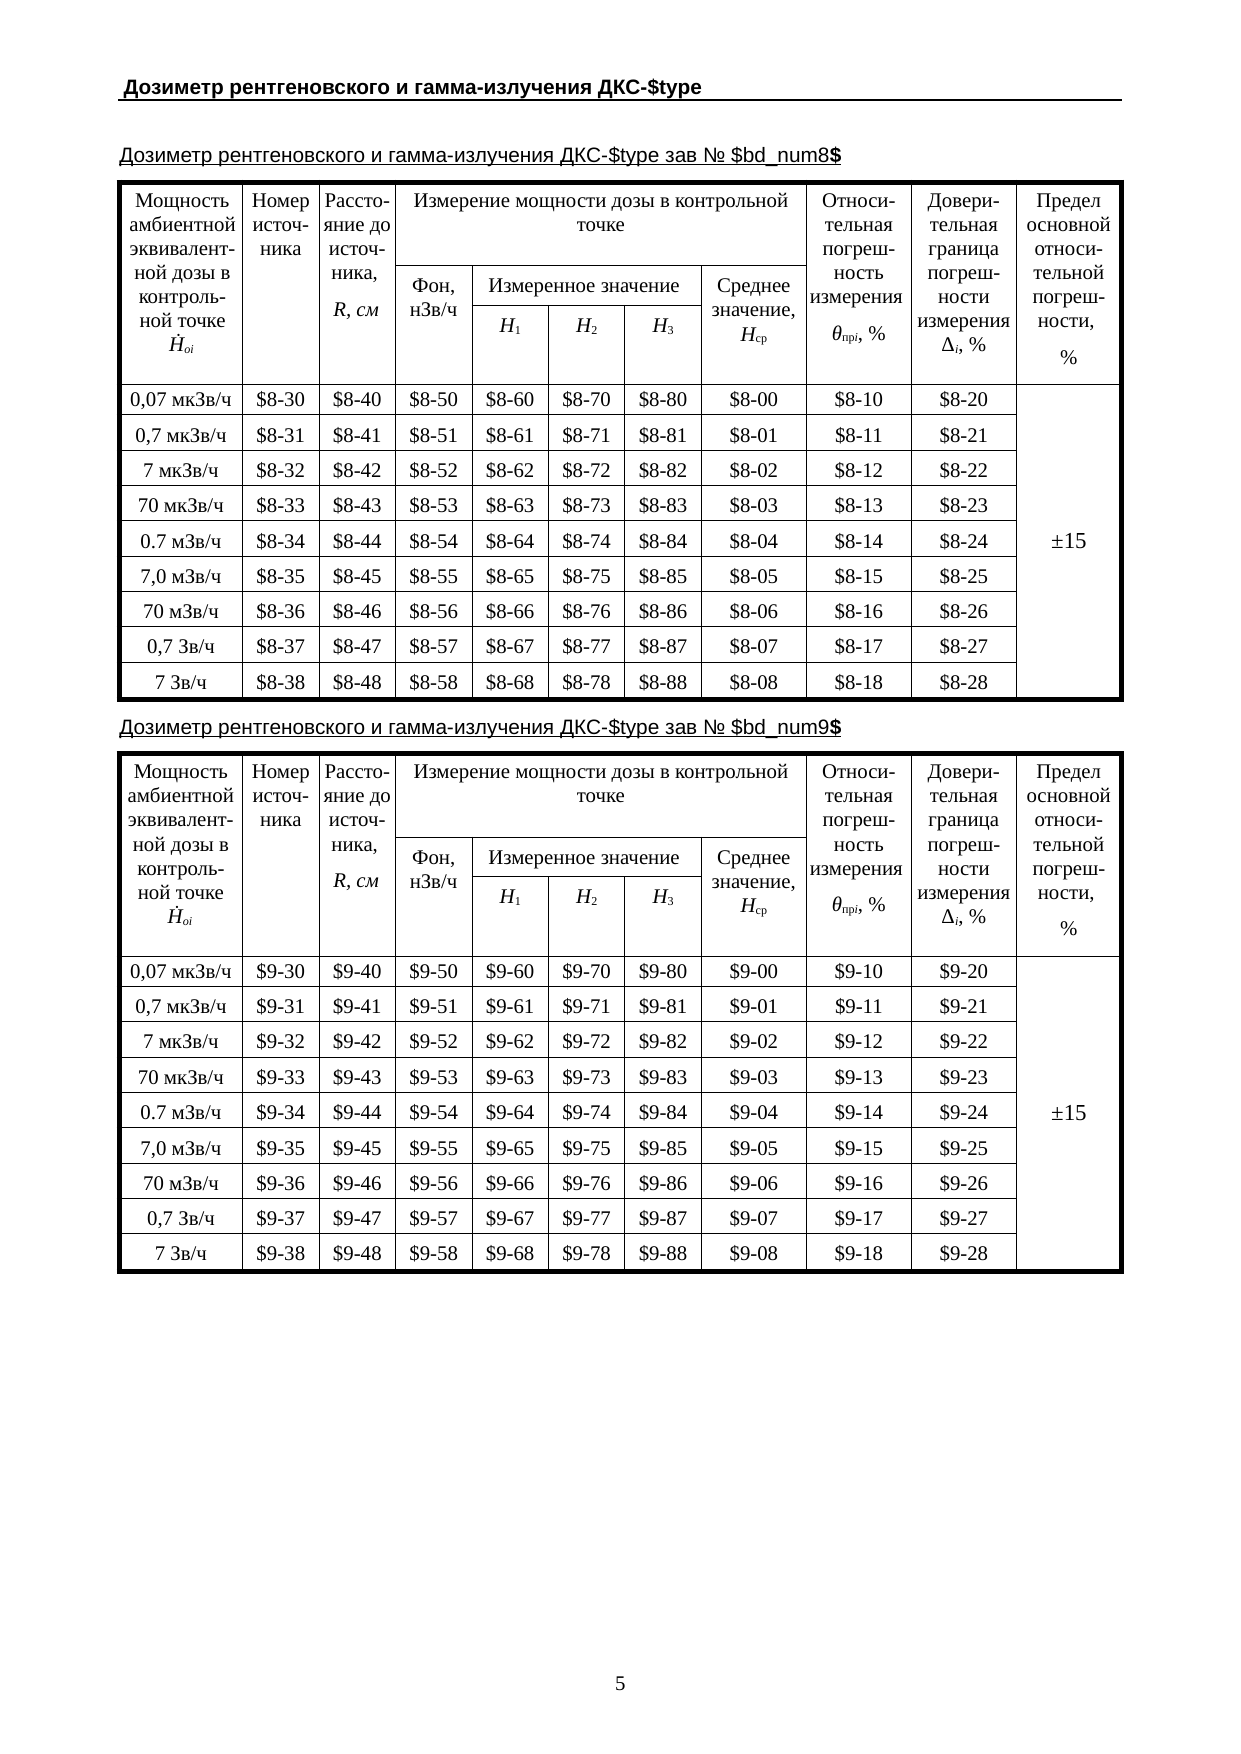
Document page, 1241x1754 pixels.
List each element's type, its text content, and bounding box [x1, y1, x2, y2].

table_cell $8-30 [243, 385, 319, 414]
table_cell $8-78 [549, 663, 624, 697]
table_cell $8-51 [396, 415, 472, 450]
table_cell $8-58 [396, 663, 472, 697]
table_cell $9-07 [702, 1199, 806, 1233]
table_cell $9-25 [912, 1128, 1016, 1162]
table_cell $8-68 [473, 663, 548, 697]
table_cell $8-01 [702, 415, 806, 450]
table_cell Мощность амбиентной эквивалент-ной дозы в контроль-ной точке Ḣoi [122, 185, 242, 384]
table_cell 70 мкЗв/ч [122, 1058, 242, 1092]
table_cell $8-16 [807, 592, 911, 626]
table_cell $9-72 [549, 1022, 624, 1057]
table_cell $9-26 [912, 1164, 1016, 1198]
table_cell $9-40 [320, 957, 395, 986]
table_cell Довери-тельная граница погреш-ности измерения Δi, % [912, 185, 1016, 384]
table_cell $8-18 [807, 663, 911, 697]
table_cell $8-61 [473, 415, 548, 450]
table_cell $9-80 [625, 957, 701, 986]
table_cell $9-36 [243, 1164, 319, 1198]
table_cell $9-32 [243, 1022, 319, 1057]
table_cell Измерение мощности дозы в контрольной точке [396, 185, 806, 265]
table_cell $8-24 [912, 521, 1016, 556]
table_cell $9-24 [912, 1093, 1016, 1127]
table_cell $9-44 [320, 1093, 395, 1127]
table_cell $8-12 [807, 451, 911, 485]
table_cell $8-42 [320, 451, 395, 485]
table_cell $8-17 [807, 627, 911, 662]
table_header Дозиметр рентгеновского и гамма-излучения ДКС-$type зав № $bd_num9$ [119, 702, 1121, 751]
table_cell $9-87 [625, 1199, 701, 1233]
table_cell $9-67 [473, 1199, 548, 1233]
table_cell $9-76 [549, 1164, 624, 1198]
table_cell Измеренное значение [473, 838, 701, 876]
table_cell $9-22 [912, 1022, 1016, 1057]
table_cell Номер источ-ника [243, 756, 319, 956]
table_cell 0.7 мЗв/ч [122, 521, 242, 556]
table_cell Измерение мощности дозы в контрольной точке [396, 756, 806, 837]
table_cell ±15 [1017, 957, 1119, 1268]
table_cell $8-41 [320, 415, 395, 450]
table_cell $8-48 [320, 663, 395, 697]
table_cell $9-61 [473, 987, 548, 1021]
table_cell 70 мЗв/ч [122, 1164, 242, 1198]
table_cell $8-03 [702, 486, 806, 520]
table_cell $8-06 [702, 592, 806, 626]
table_cell H2 [549, 877, 624, 956]
table_cell 7,0 мЗв/ч [122, 557, 242, 591]
table_cell $9-14 [807, 1093, 911, 1127]
table_cell Измеренное значение [473, 266, 701, 305]
table_cell ±15 [1017, 385, 1119, 697]
table_cell $8-31 [243, 415, 319, 450]
table_cell $8-25 [912, 557, 1016, 591]
table_cell $8-50 [396, 385, 472, 414]
table_cell $8-67 [473, 627, 548, 662]
table_cell $8-76 [549, 592, 624, 626]
table_cell $8-35 [243, 557, 319, 591]
table_cell $9-21 [912, 987, 1016, 1021]
table_cell $8-46 [320, 592, 395, 626]
table_cell $9-42 [320, 1022, 395, 1057]
table_cell $8-55 [396, 557, 472, 591]
table_cell Рассто-яние до источ-ника, R, см [320, 185, 395, 384]
table_cell $9-77 [549, 1199, 624, 1233]
table_cell $9-43 [320, 1058, 395, 1092]
table_cell 7 мкЗв/ч [122, 451, 242, 485]
table_cell $9-84 [625, 1093, 701, 1127]
table_cell $9-05 [702, 1128, 806, 1162]
table_cell H3 [625, 877, 701, 956]
table_cell $8-70 [549, 385, 624, 414]
table_cell $8-36 [243, 592, 319, 626]
table_cell $9-20 [912, 957, 1016, 986]
table_cell $9-82 [625, 1022, 701, 1057]
table_cell 7 мкЗв/ч [122, 1022, 242, 1057]
table_cell Относи-тельная погреш-ность измерения θпрi, % [807, 185, 911, 384]
table_cell $9-48 [320, 1234, 395, 1268]
table_cell $8-27 [912, 627, 1016, 662]
table_cell $9-35 [243, 1128, 319, 1162]
table_cell $9-63 [473, 1058, 548, 1092]
table_cell $9-37 [243, 1199, 319, 1233]
table_cell $8-40 [320, 385, 395, 414]
table_cell 0,7 мкЗв/ч [122, 415, 242, 450]
table_cell $8-85 [625, 557, 701, 591]
table_cell $8-84 [625, 521, 701, 556]
table_cell $8-81 [625, 415, 701, 450]
table_cell $9-78 [549, 1234, 624, 1268]
table_cell $8-56 [396, 592, 472, 626]
table_cell 70 мЗв/ч [122, 592, 242, 626]
table_cell $9-52 [396, 1022, 472, 1057]
table_cell 0,07 мкЗв/ч [122, 385, 242, 414]
table_cell $8-10 [807, 385, 911, 414]
table_cell Фон, нЗв/ч [396, 266, 472, 384]
table_cell 0,7 мкЗв/ч [122, 987, 242, 1021]
table_cell $8-74 [549, 521, 624, 556]
table_cell Довери-тельная граница погреш-ности измерения Δi, % [912, 756, 1016, 956]
table_cell $8-52 [396, 451, 472, 485]
table_cell $9-00 [702, 957, 806, 986]
table_cell $9-62 [473, 1022, 548, 1057]
table_cell $9-53 [396, 1058, 472, 1092]
table_cell $9-66 [473, 1164, 548, 1198]
table_cell $9-08 [702, 1234, 806, 1268]
table_cell $9-85 [625, 1128, 701, 1162]
table_cell $8-04 [702, 521, 806, 556]
table_cell $9-38 [243, 1234, 319, 1268]
table_cell Предел основной относи-тельной погреш-ности, % [1017, 756, 1119, 956]
table_cell Относи-тельная погреш-ность измерения θпрi, % [807, 756, 911, 956]
table_cell $8-62 [473, 451, 548, 485]
table_cell $8-37 [243, 627, 319, 662]
table_cell $8-65 [473, 557, 548, 591]
table_cell $8-53 [396, 486, 472, 520]
table_cell $8-02 [702, 451, 806, 485]
table_cell 0.7 мЗв/ч [122, 1093, 242, 1127]
table_cell Фон, нЗв/ч [396, 838, 472, 956]
table_cell $9-41 [320, 987, 395, 1021]
table_cell $8-11 [807, 415, 911, 450]
table_cell $9-31 [243, 987, 319, 1021]
table_cell $9-73 [549, 1058, 624, 1092]
table_cell $9-06 [702, 1164, 806, 1198]
table_cell $8-82 [625, 451, 701, 485]
table_cell $8-83 [625, 486, 701, 520]
table_cell $9-23 [912, 1058, 1016, 1092]
table_cell $9-68 [473, 1234, 548, 1268]
table_cell $9-58 [396, 1234, 472, 1268]
table_cell $8-88 [625, 663, 701, 697]
table_cell $8-28 [912, 663, 1016, 697]
table_cell $8-66 [473, 592, 548, 626]
table_cell $9-64 [473, 1093, 548, 1127]
table_cell $9-54 [396, 1093, 472, 1127]
table_cell $8-63 [473, 486, 548, 520]
table_cell $8-54 [396, 521, 472, 556]
table_cell H2 [549, 306, 624, 384]
table_cell $9-55 [396, 1128, 472, 1162]
table_cell 0,07 мкЗв/ч [122, 957, 242, 986]
table_cell $8-60 [473, 385, 548, 414]
table_cell $9-04 [702, 1093, 806, 1127]
table_cell $9-30 [243, 957, 319, 986]
table_cell $9-57 [396, 1199, 472, 1233]
table_cell $9-17 [807, 1199, 911, 1233]
table_cell 0,7 Зв/ч [122, 627, 242, 662]
table_cell $9-11 [807, 987, 911, 1021]
table_cell $9-12 [807, 1022, 911, 1057]
table_cell $8-33 [243, 486, 319, 520]
table_cell $8-21 [912, 415, 1016, 450]
table_cell $9-34 [243, 1093, 319, 1127]
table_cell $8-73 [549, 486, 624, 520]
table_cell $8-87 [625, 627, 701, 662]
table_cell $9-60 [473, 957, 548, 986]
table_cell Номер источ-ника [243, 185, 319, 384]
table_cell $9-47 [320, 1199, 395, 1233]
table_cell H1 [473, 877, 548, 956]
table_cell $8-75 [549, 557, 624, 591]
table_cell $9-28 [912, 1234, 1016, 1268]
table_cell $8-26 [912, 592, 1016, 626]
table_cell Среднее значение, Hср [702, 838, 806, 956]
table_cell $8-05 [702, 557, 806, 591]
table_cell H1 [473, 306, 548, 384]
table_cell Среднее значение, Hср [702, 266, 806, 384]
table_cell $8-15 [807, 557, 911, 591]
table_cell $8-22 [912, 451, 1016, 485]
table_cell $9-10 [807, 957, 911, 986]
table_cell $9-02 [702, 1022, 806, 1057]
table_cell $9-50 [396, 957, 472, 986]
table_cell $8-14 [807, 521, 911, 556]
table_cell $8-38 [243, 663, 319, 697]
table_cell $8-80 [625, 385, 701, 414]
table_cell 70 мкЗв/ч [122, 486, 242, 520]
table_cell $8-08 [702, 663, 806, 697]
table_cell $9-27 [912, 1199, 1016, 1233]
table_cell $8-44 [320, 521, 395, 556]
table_cell $9-74 [549, 1093, 624, 1127]
table_cell $9-15 [807, 1128, 911, 1162]
table_cell Предел основной относи-тельной погреш-ности, % [1017, 185, 1119, 384]
table_cell Рассто-яние до источ-ника, R, см [320, 756, 395, 956]
table_cell $8-72 [549, 451, 624, 485]
table_cell $8-20 [912, 385, 1016, 414]
table_cell $9-83 [625, 1058, 701, 1092]
table_cell $8-47 [320, 627, 395, 662]
table_cell $9-88 [625, 1234, 701, 1268]
table_cell Мощность амбиентной эквивалент-ной дозы в контроль-ной точке Ḣoi [122, 756, 242, 956]
table_cell $9-46 [320, 1164, 395, 1198]
table_cell $9-51 [396, 987, 472, 1021]
table_cell $9-16 [807, 1164, 911, 1198]
table_cell $9-45 [320, 1128, 395, 1162]
table_cell $9-75 [549, 1128, 624, 1162]
table_cell H3 [625, 306, 701, 384]
table_cell 7,0 мЗв/ч [122, 1128, 242, 1162]
table_cell $8-23 [912, 486, 1016, 520]
table_cell $8-00 [702, 385, 806, 414]
table_cell $8-71 [549, 415, 624, 450]
table_cell $8-57 [396, 627, 472, 662]
table_cell $9-13 [807, 1058, 911, 1092]
table_cell $9-56 [396, 1164, 472, 1198]
table_header Дозиметр рентгеновского и гамма-излучения ДКС-$type зав № $bd_num8$ [119, 131, 1121, 179]
table_cell $8-34 [243, 521, 319, 556]
table_cell $9-33 [243, 1058, 319, 1092]
table_cell $9-65 [473, 1128, 548, 1162]
table_cell $9-03 [702, 1058, 806, 1092]
table_cell $9-18 [807, 1234, 911, 1268]
table_cell $9-01 [702, 987, 806, 1021]
table_cell $8-77 [549, 627, 624, 662]
table_cell $8-86 [625, 592, 701, 626]
table_cell $8-43 [320, 486, 395, 520]
table_cell 7 Зв/ч [122, 663, 242, 697]
table_cell $8-13 [807, 486, 911, 520]
table_cell $9-81 [625, 987, 701, 1021]
table_cell $9-86 [625, 1164, 701, 1198]
table_cell 0,7 Зв/ч [122, 1199, 242, 1233]
table_cell $8-45 [320, 557, 395, 591]
table_cell $8-07 [702, 627, 806, 662]
table_cell 7 Зв/ч [122, 1234, 242, 1268]
table_cell $9-70 [549, 957, 624, 986]
table_cell $8-64 [473, 521, 548, 556]
table_cell $8-32 [243, 451, 319, 485]
table_cell $9-71 [549, 987, 624, 1021]
